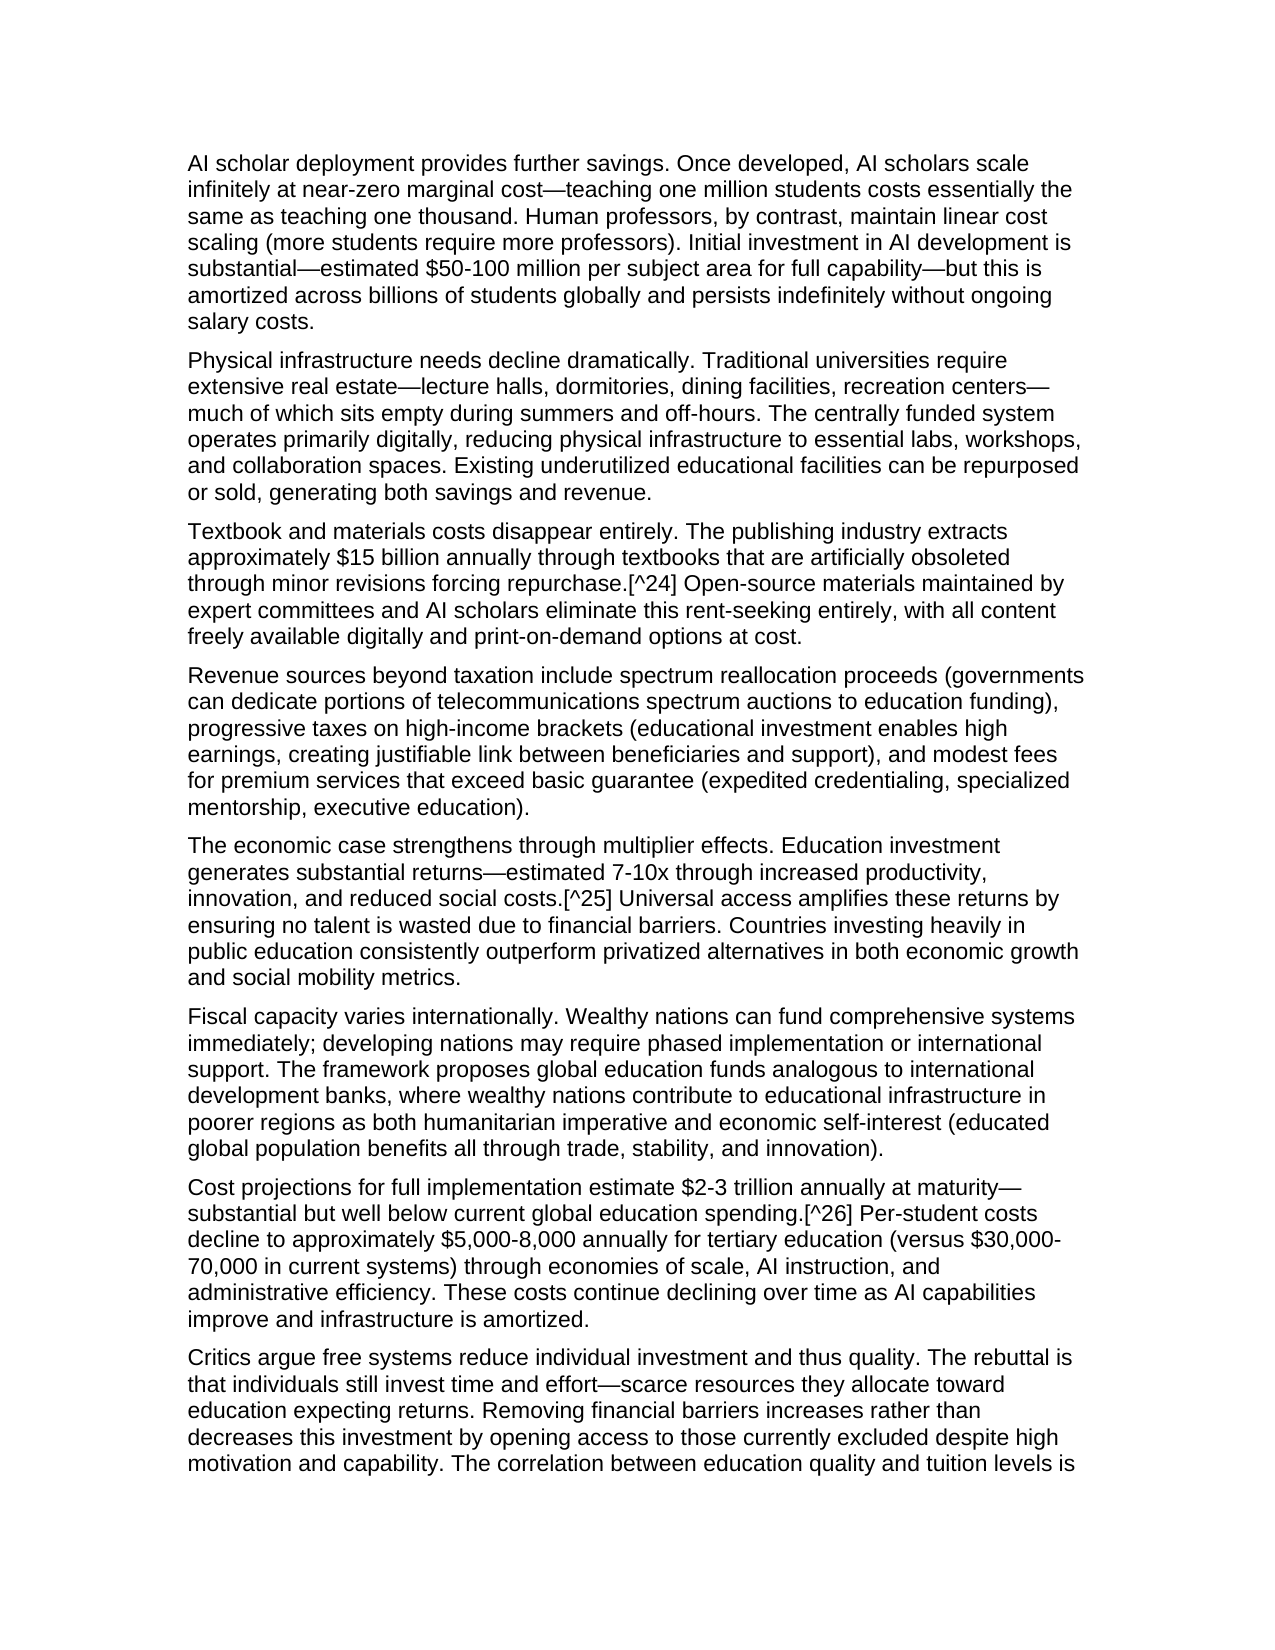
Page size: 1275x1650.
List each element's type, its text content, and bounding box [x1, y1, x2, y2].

text Cost projections for full implementation estimate $2-3 trillion annually at maturity—substantial but well below current global education spending.[^26] Per-student costs decline to approximately $5,000-8,000 annually for tertiary education (versus $30,000-70,000 in current systems) through economies of scale, AI instruction, and administrative efficiency. These costs continue declining over time as AI capabilities improve and infrastructure is amortized. [187, 1174, 1087, 1332]
text Fiscal capacity varies internationally. Wealthy nations can fund comprehensive systems immediately; developing nations may require phased implementation or international support. The framework proposes global education funds analogous to international development banks, where wealthy nations contribute to educational infrastructure in poorer regions as both humanitarian imperative and economic self-interest (educated global population benefits all through trade, stability, and innovation). [187, 1003, 1087, 1161]
text AI scholar deployment provides further savings. Once developed, AI scholars scale infinitely at near-zero marginal cost—teaching one million students costs essentially the same as teaching one thousand. Human professors, by contrast, maintain linear cost scaling (more students require more professors). Initial investment in AI development is substantial—estimated $50-100 million per subject area for full capability—but this is amortized across billions of students globally and persists indefinitely without ongoing salary costs. [187, 150, 1087, 334]
text Critics argue free systems reduce individual investment and thus quality. The rebuttal is that individuals still invest time and effort—scarce resources they allocate toward education expecting returns. Removing financial barriers increases rather than decreases this investment by opening access to those currently excluded despite high motivation and capability. The correlation between education quality and tuition levels is [187, 1344, 1087, 1476]
text Revenue sources beyond taxation include spectrum reallocation proceeds (governments can dedicate portions of telecommunications spectrum auctions to education funding), progressive taxes on high-income brackets (educational investment enables high earnings, creating justifiable link between beneficiaries and support), and modest fees for premium services that exceed basic guarantee (expedited credentialing, specialized mentorship, executive education). [187, 662, 1087, 820]
text Physical infrastructure needs decline dramatically. Traditional universities require extensive real estate—lecture halls, dormitories, dining facilities, recreation centers—much of which sits empty during summers and off-hours. The centrally funded system operates primarily digitally, reducing physical infrastructure to essential labs, workshops, and collaboration spaces. Existing underutilized educational facilities can be repurposed or sold, generating both savings and revenue. [187, 347, 1087, 505]
text The economic case strengthens through multiplier effects. Education investment generates substantial returns—estimated 7-10x through increased productivity, innovation, and reduced social costs.[^25] Universal access amplifies these returns by ensuring no talent is wasted due to financial barriers. Countries investing heavily in public education consistently outperform privatized alternatives in both economic growth and social mobility metrics. [187, 832, 1087, 991]
text Textbook and materials costs disappear entirely. The publishing industry extracts approximately $15 billion annually through textbooks that are artificially obsoleted through minor revisions forcing repurchase.[^24] Open-source materials maintained by expert committees and AI scholars eliminate this rent-seeking entirely, with all content freely available digitally and print-on-demand options at cost. [187, 518, 1087, 649]
